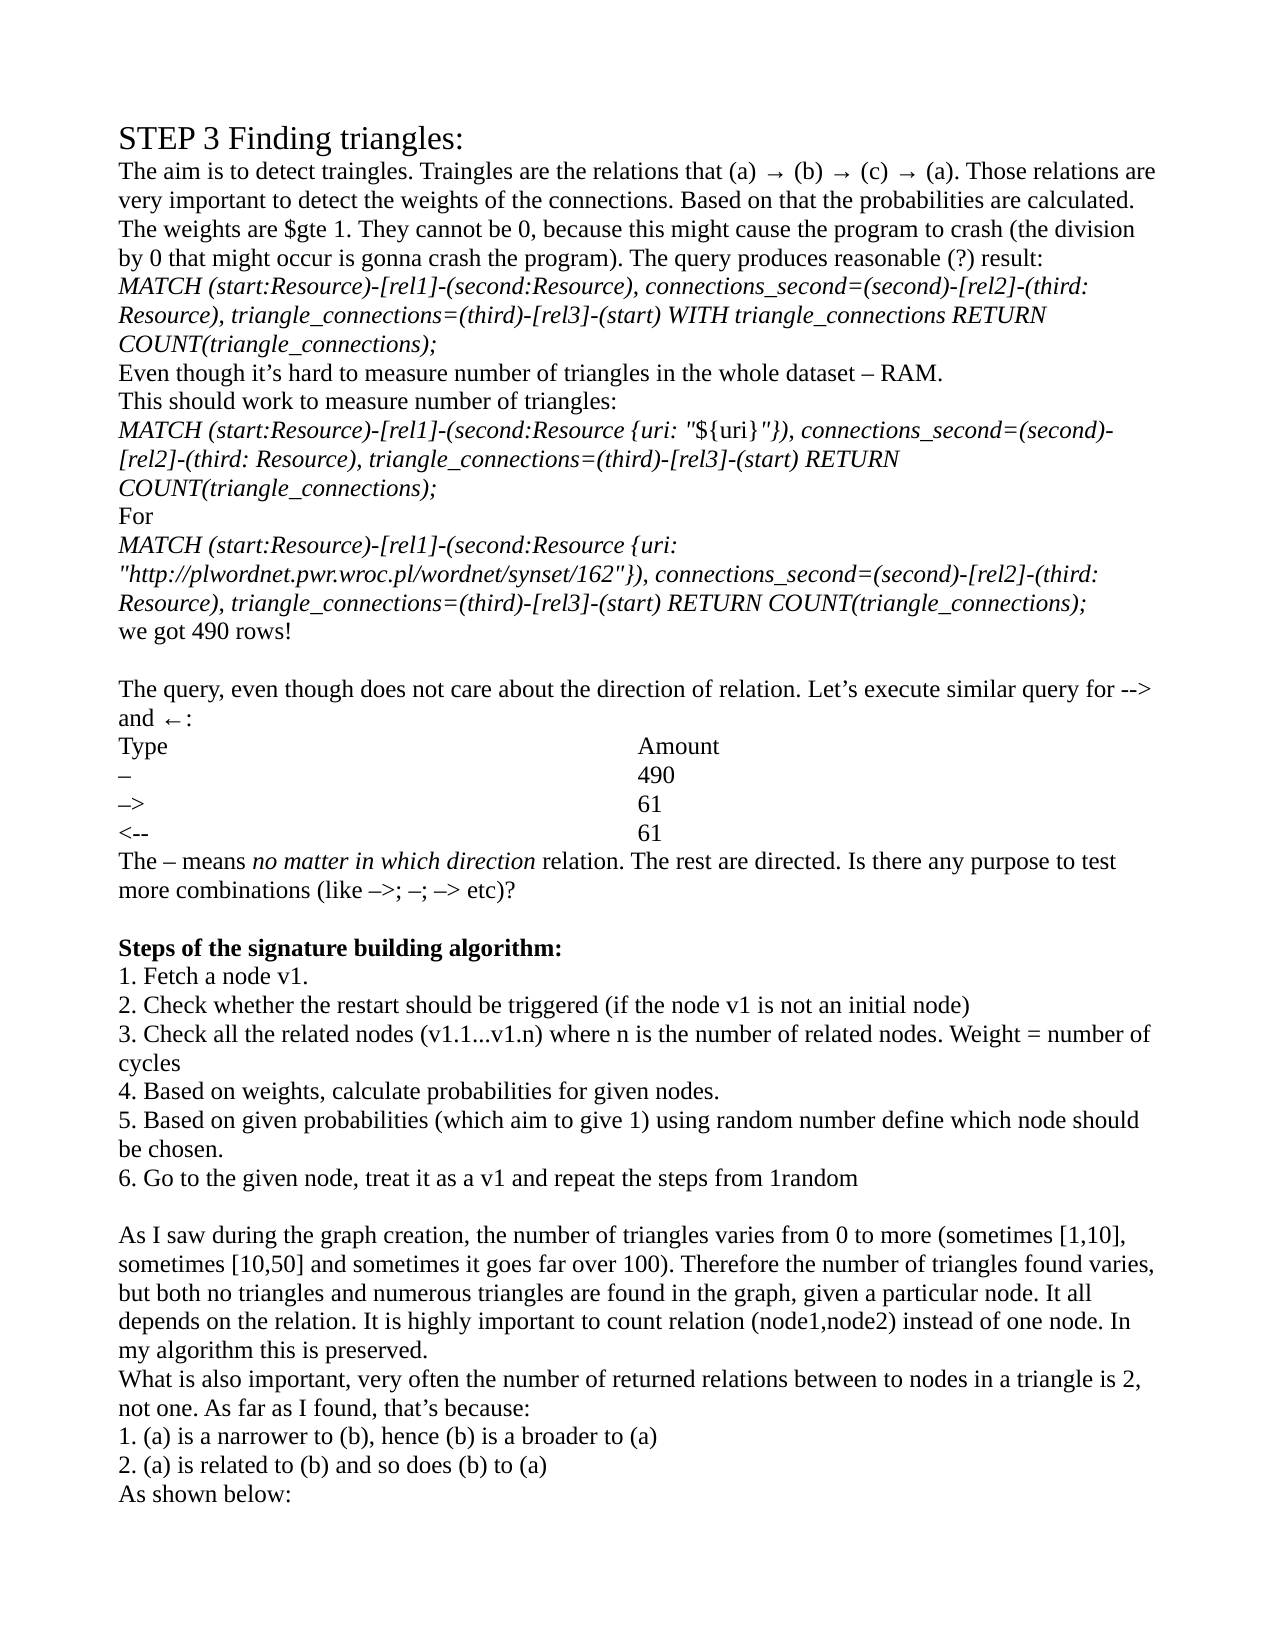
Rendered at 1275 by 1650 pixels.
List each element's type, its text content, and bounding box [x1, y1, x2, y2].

text STEP 3 Finding triangles: [118, 118, 1157, 156]
table_header Amount [638, 731, 1157, 760]
text MATCH (start:Resource)-[rel1]-(second:Resource), connections_second=(second)-[rel2]-(third: Resource), triangle_connections=(third)-[rel3]-(start) WITH triangle_connections RETURN COUNT(triangle_connections); [118, 271, 1157, 358]
text 5. Based on given probabilities (which aim to give 1) using random number define which node should be chosen. [118, 1105, 1157, 1163]
text 1. (a) is a narrower to (b), hence (b) is a broader to (a) [118, 1421, 1157, 1450]
text The query, even though does not care about the direction of relation. Let’s execute similar query for --> and ←: [118, 674, 1157, 731]
text The aim is to detect traingles. Traingles are the relations that (a) → (b) → (c) → (a). Those relations are very important to detect the weights of the connections. Based on that the probabilities are calculated. The weights are $gte 1. They cannot be 0, because this might cause the program to crash (the division by 0 that might occur is gonna crash the program). The query produces reasonable (?) result: [118, 156, 1157, 271]
text 4. Based on weights, calculate probabilities for given nodes. [118, 1076, 1157, 1105]
text Steps of the signature building algorithm: [118, 933, 1157, 961]
text 3. Check all the related nodes (v1.1...v1.n) where n is the number of related nodes. Weight = number of cycles [118, 1019, 1157, 1076]
text Even though it’s hard to measure number of triangles in the whole dataset – RAM. [118, 358, 1157, 386]
text 2. Check whether the restart should be triggered (if the node v1 is not an initial node) [118, 990, 1157, 1019]
table_cell –> [118, 789, 637, 818]
text 2. (a) is related to (b) and so does (b) to (a) [118, 1450, 1157, 1479]
text we got 490 rows! [118, 616, 1157, 645]
text MATCH (start:Resource)-[rel1]-(second:Resource {uri: "http://plwordnet.pwr.wroc.pl/wordnet/synset/162"}), connections_second=(second)-[rel2]-(third: Resource), triangle_connections=(third)-[rel3]-(start) RETURN COUNT(triangle_connections); [118, 530, 1157, 616]
text The – means no matter in which direction relation. The rest are directed. Is there any purpose to test more combinations (like –>; –; –> etc)? [118, 846, 1157, 904]
text This should work to measure number of triangles: [118, 386, 1157, 415]
table_header Type [118, 731, 637, 760]
text What is also important, very often the number of returned relations between to nodes in a triangle is 2, not one. As far as I found, that’s because: [118, 1364, 1157, 1421]
text As shown below: [118, 1479, 1157, 1508]
text As I saw during the graph creation, the number of triangles varies from 0 to more (sometimes [1,10], sometimes [10,50] and sometimes it goes far over 100). Therefore the number of triangles found varies, but both no triangles and numerous triangles are found in the graph, given a particular node. It all depends on the relation. It is highly important to count relation (node1,node2) instead of one node. In my algorithm this is preserved. [118, 1220, 1157, 1364]
table_cell 61 [638, 818, 1157, 846]
table_cell 61 [638, 789, 1157, 818]
text MATCH (start:Resource)-[rel1]-(second:Resource {uri: "${uri}"}), connections_second=(second)-[rel2]-(third: Resource), triangle_connections=(third)-[rel3]-(start) RETURN COUNT(triangle_connections); [118, 415, 1157, 501]
table_cell <-- [118, 818, 637, 846]
text For [118, 501, 1157, 530]
text 6. Go to the given node, treat it as a v1 and repeat the steps from 1random [118, 1163, 1157, 1191]
table_cell 490 [638, 760, 1157, 789]
text 1. Fetch a node v1. [118, 961, 1157, 990]
table_cell – [118, 760, 637, 789]
